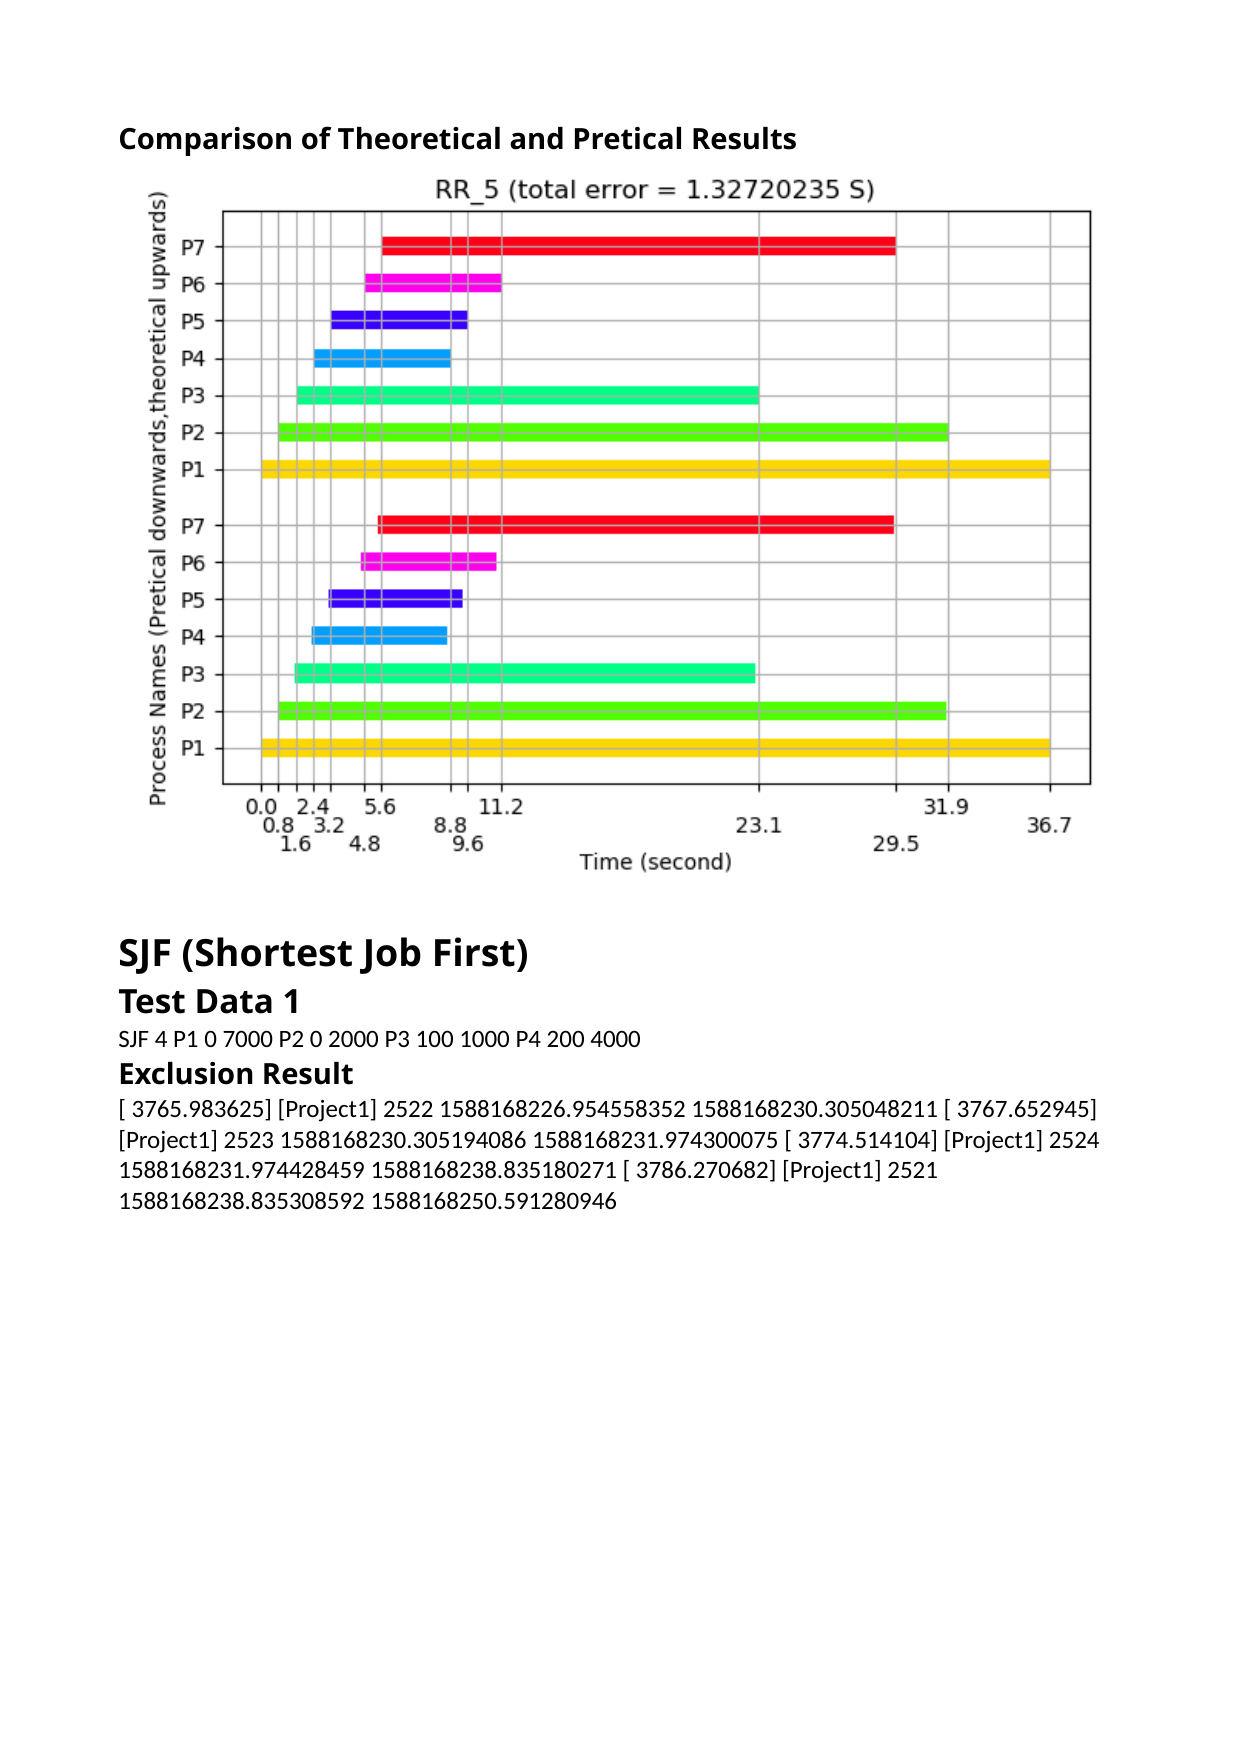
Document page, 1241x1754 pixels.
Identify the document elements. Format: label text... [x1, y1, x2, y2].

picture [127, 157, 1113, 896]
text [ 3765.983625] [Project1] 2522 1588168226.954558352 1588168230.305048211 [ 3767.652945] [Project1] 2523 1588168230.305194086 1588168231.974300075 [ 3774.514104] [Project1] 2524 1588168231.974428459 1588168238.835180271 [ 3786.270682] [Project1] 2521 1588168238.835308592 1588168250.591280946 [118, 1093, 1122, 1215]
subtitle SJF (Shortest Job First) [118, 927, 1122, 978]
text SJF 4 P1 0 7000 P2 0 2000 P3 100 1000 P4 200 4000 [118, 1023, 1122, 1053]
subtitle Exclusion Result [118, 1053, 1122, 1093]
subtitle Comparison of Theoretical and Pretical Results [118, 118, 1122, 158]
subtitle Test Data 1 [118, 978, 1122, 1023]
